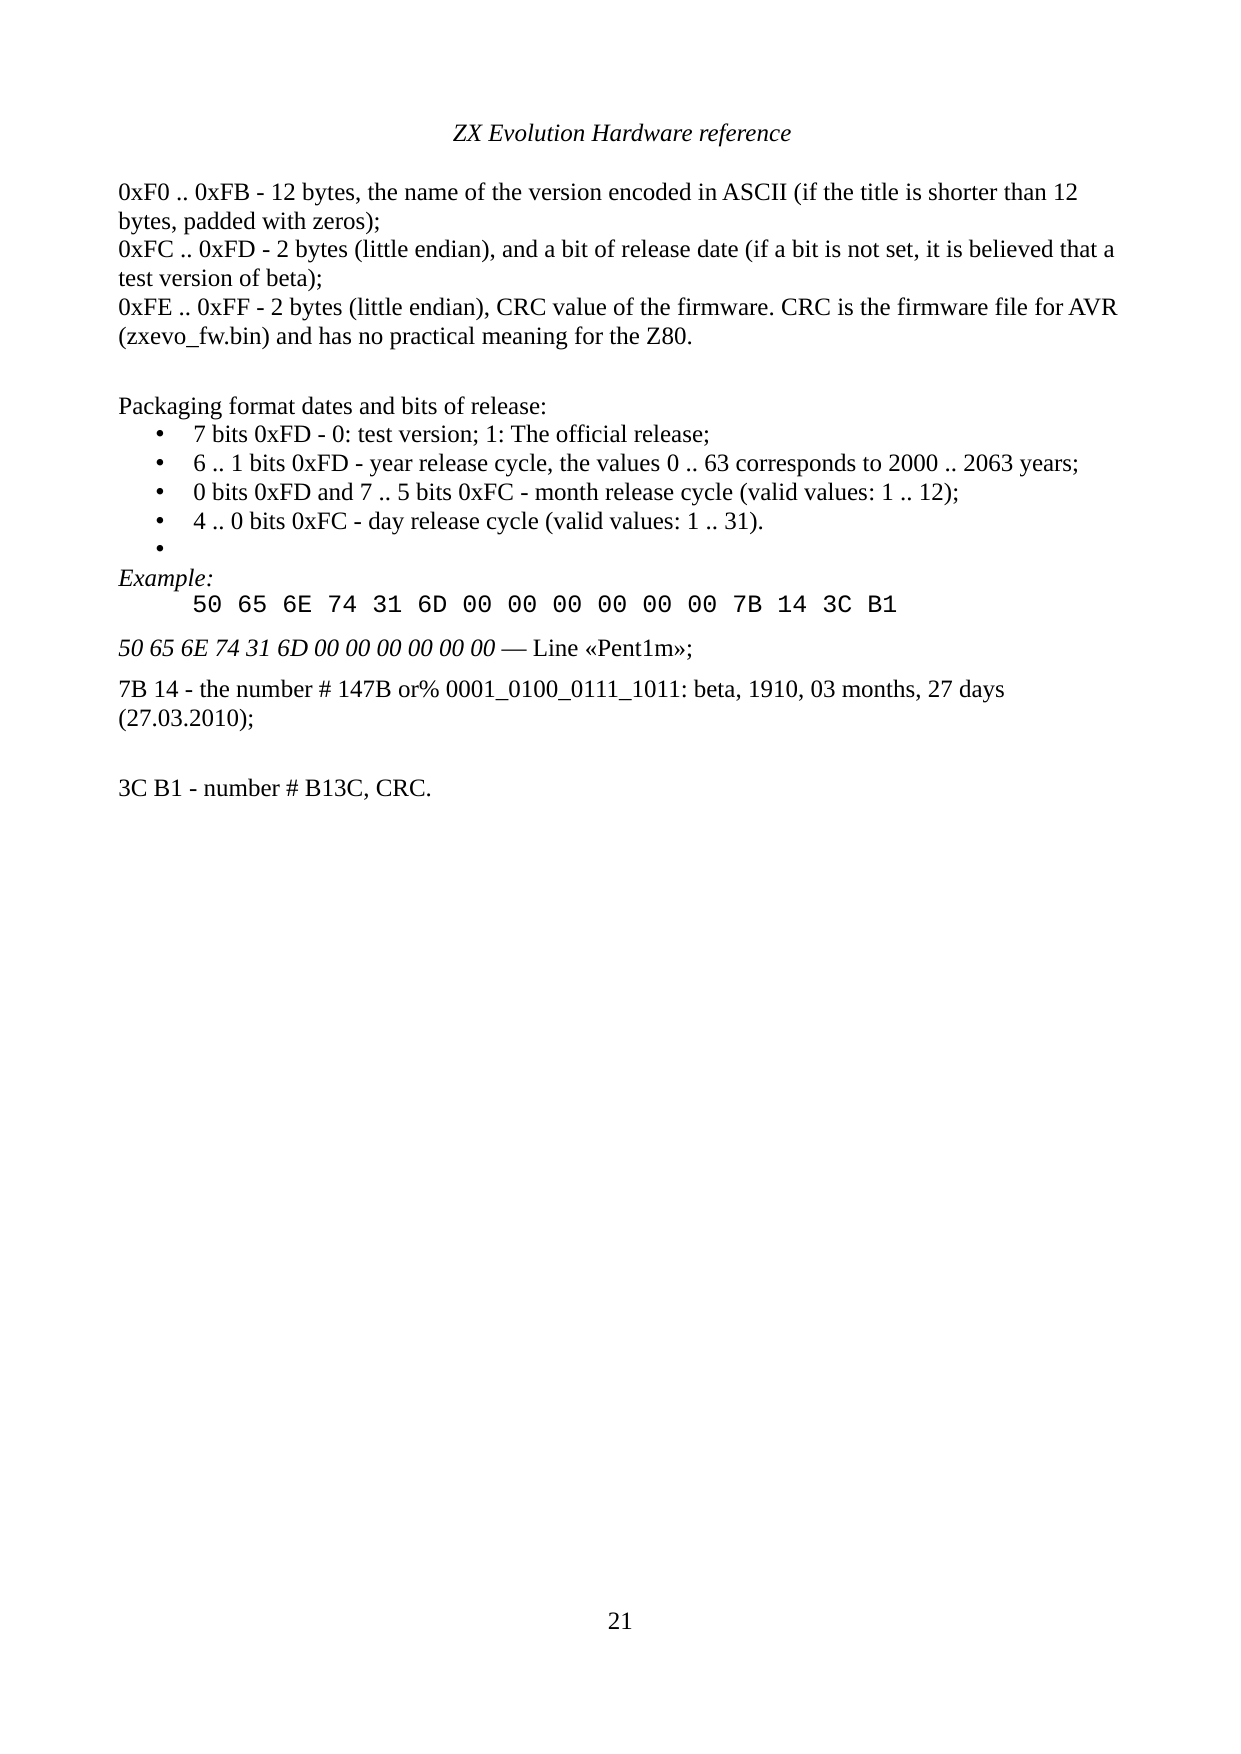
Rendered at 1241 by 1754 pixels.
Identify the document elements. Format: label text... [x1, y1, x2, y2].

text 3C B1 - number # B13C, CRC. [118, 773, 1122, 802]
list 4 .. 0 bits 0xFC - day release cycle (valid values​​: 1 .. 31). [156, 506, 1122, 534]
text Example: [118, 563, 1122, 592]
text 50 65 6E 74 31 6D 00 00 00 00 00 00 — Line «Pent1m»; [118, 633, 1122, 662]
list 0 bits 0xFD and 7 .. 5 bits 0xFC - month release cycle (valid values​​: 1 .. 12); [156, 477, 1122, 506]
text 7B 14 - the number # 147B or% 0001_0100_0111_1011: beta, 1910, 03 months, 27 days (27.03.2010); [118, 674, 1122, 732]
text 50 65 6E 74 31 6D 00 00 00 00 00 00 7B 14 3C B1 [118, 592, 1122, 620]
list 6 .. 1 bits 0xFD - year release cycle, the values ​​0 .. 63 corresponds to 2000 .. 2063 years; [156, 448, 1122, 477]
text Packaging format dates and bits of release: [118, 391, 1122, 419]
text 0xF0 .. 0xFB - 12 bytes, the name of the version encoded in ASCII (if the title is shorter than 12 bytes, padded with zeros); 0xFC .. 0xFD - 2 bytes (little endian), and a bit of release date (if a bit is not set, it is believed that a test version of beta); 0xFE .. 0xFF - 2 bytes (little endian), CRC value of the firmware. CRC is the firmware file for AVR (zxevo_fw.bin) and has no practical meaning for the Z80. [118, 177, 1122, 349]
list 7 bits 0xFD - 0: test version; 1: The official release; [156, 419, 1122, 448]
